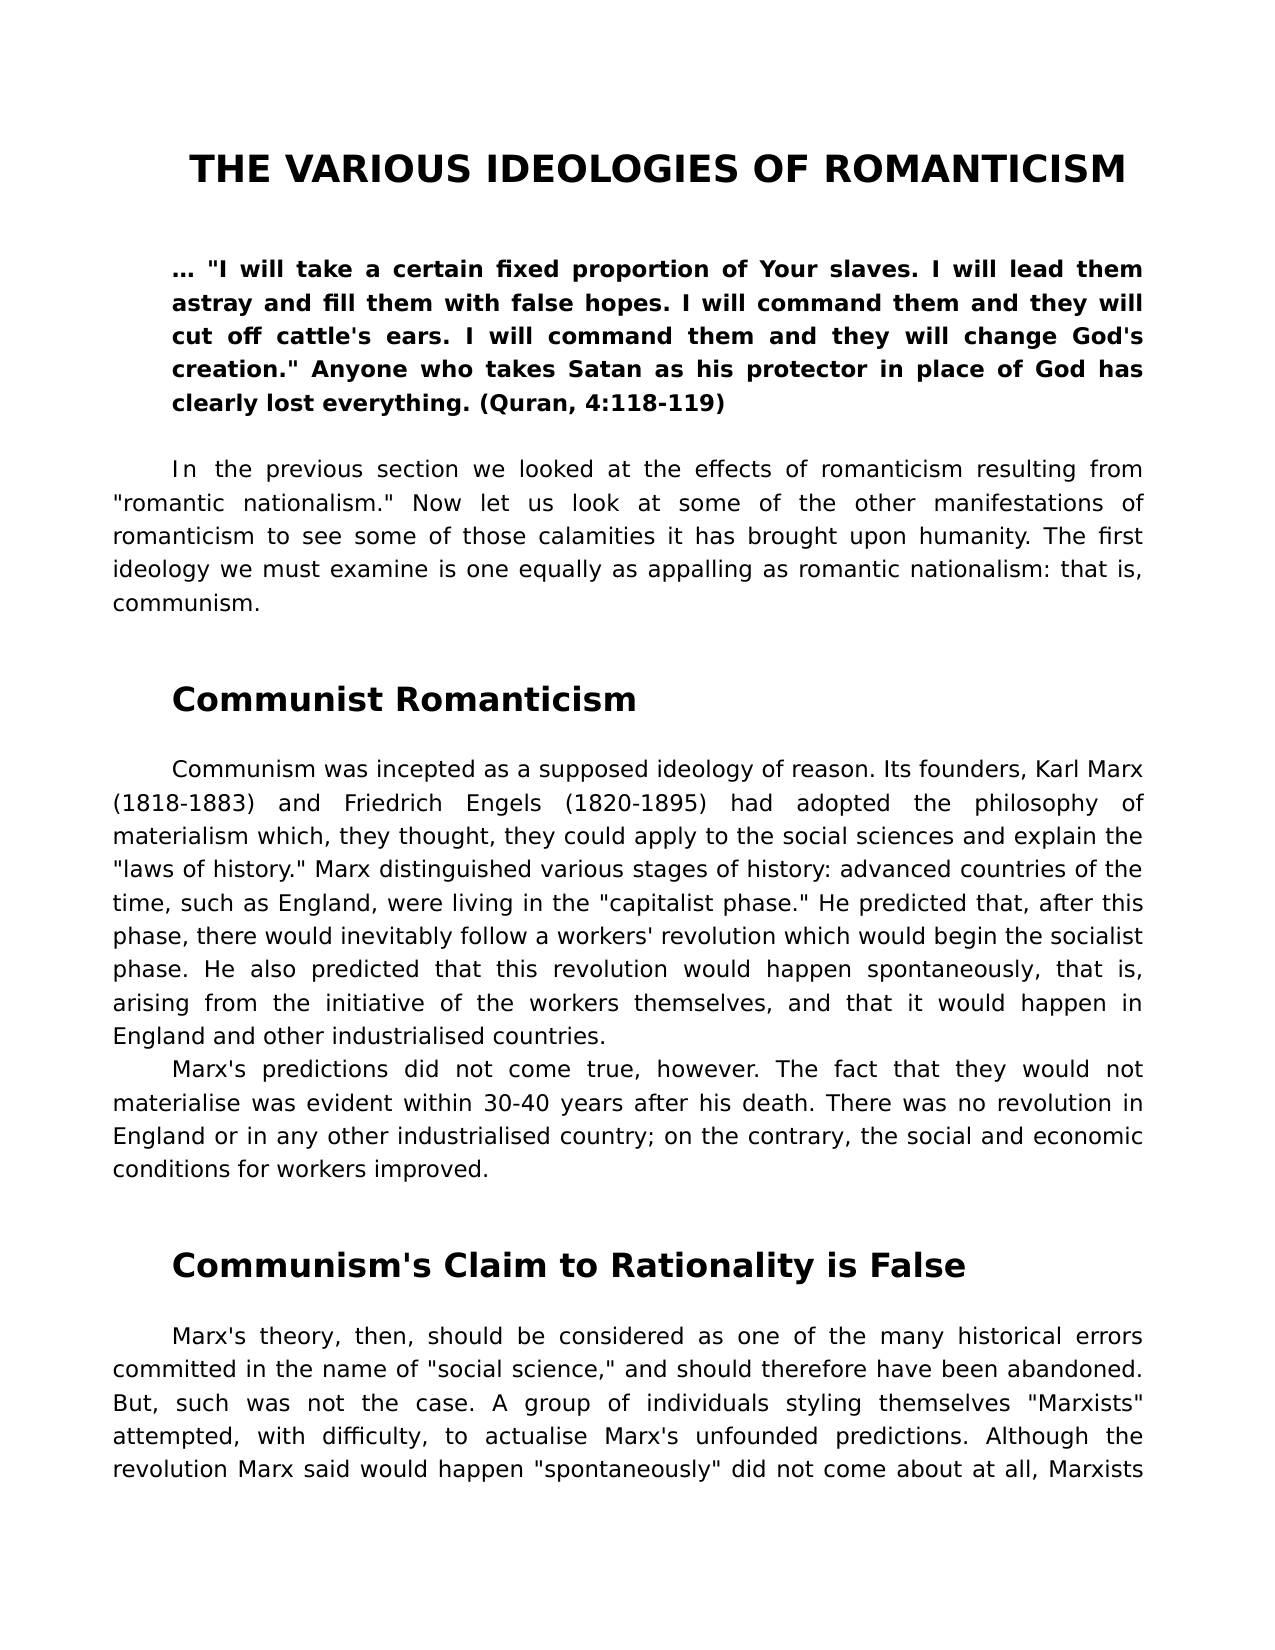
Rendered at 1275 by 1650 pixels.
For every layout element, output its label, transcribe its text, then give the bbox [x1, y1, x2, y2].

text THE VARIOUS IDEOLOGIES OF ROMANTICISM [112, 148, 1145, 191]
text … "I will take a certain fixed proportion of Your slaves. I will lead them astray and fill them with false hopes. I will command them and they will cut off cattle's ears. I will command them and they will change God's creation." Anyone who takes Satan as his protector in place of God has clearly lost everything. (Quran, 4:118-119) [172, 251, 1145, 418]
text In the previous section we looked at the effects of romanticism resulting from "romantic nationalism." Now let us look at some of the other manifestations of romanticism to see some of those calamities it has brought upon humanity. The first ideology we must examine is one equally as appalling as romantic nationalism: that is, communism. [112, 451, 1145, 618]
text Marx's predictions did not come true, however. The fact that they would not materialise was evident within 30-40 years after his death. There was no revolution in England or in any other industrialised country; on the contrary, the social and economic conditions for workers improved. [112, 1051, 1145, 1184]
text Marx's theory, then, should be considered as one of the many historical errors committed in the name of "social science," and should therefore have been abandoned. But, such was not the case. A group of individuals styling themselves "Marxists" attempted, with difficulty, to actualise Marx's unfounded predictions. Although the revolution Marx said would happen "spontaneously" did not come about at all, Marxists [112, 1318, 1145, 1484]
text Communism's Claim to Rationality is False [112, 1251, 1145, 1284]
text Communism was incepted as a supposed ideology of reason. Its founders, Karl Marx (1818-1883) and Friedrich Engels (1820-1895) had adopted the philosophy of materialism which, they thought, they could apply to the social sciences and explain the "laws of history." Marx distinguished various stages of history: advanced countries of the time, such as England, were living in the "capitalist phase." He predicted that, after this phase, there would inevitably follow a workers' revolution which would begin the socialist phase. He also predicted that this revolution would happen spontaneously, that is, arising from the initiative of the workers themselves, and that it would happen in England and other industrialised countries. [112, 751, 1145, 1051]
text Communist Romanticism [112, 684, 1145, 718]
